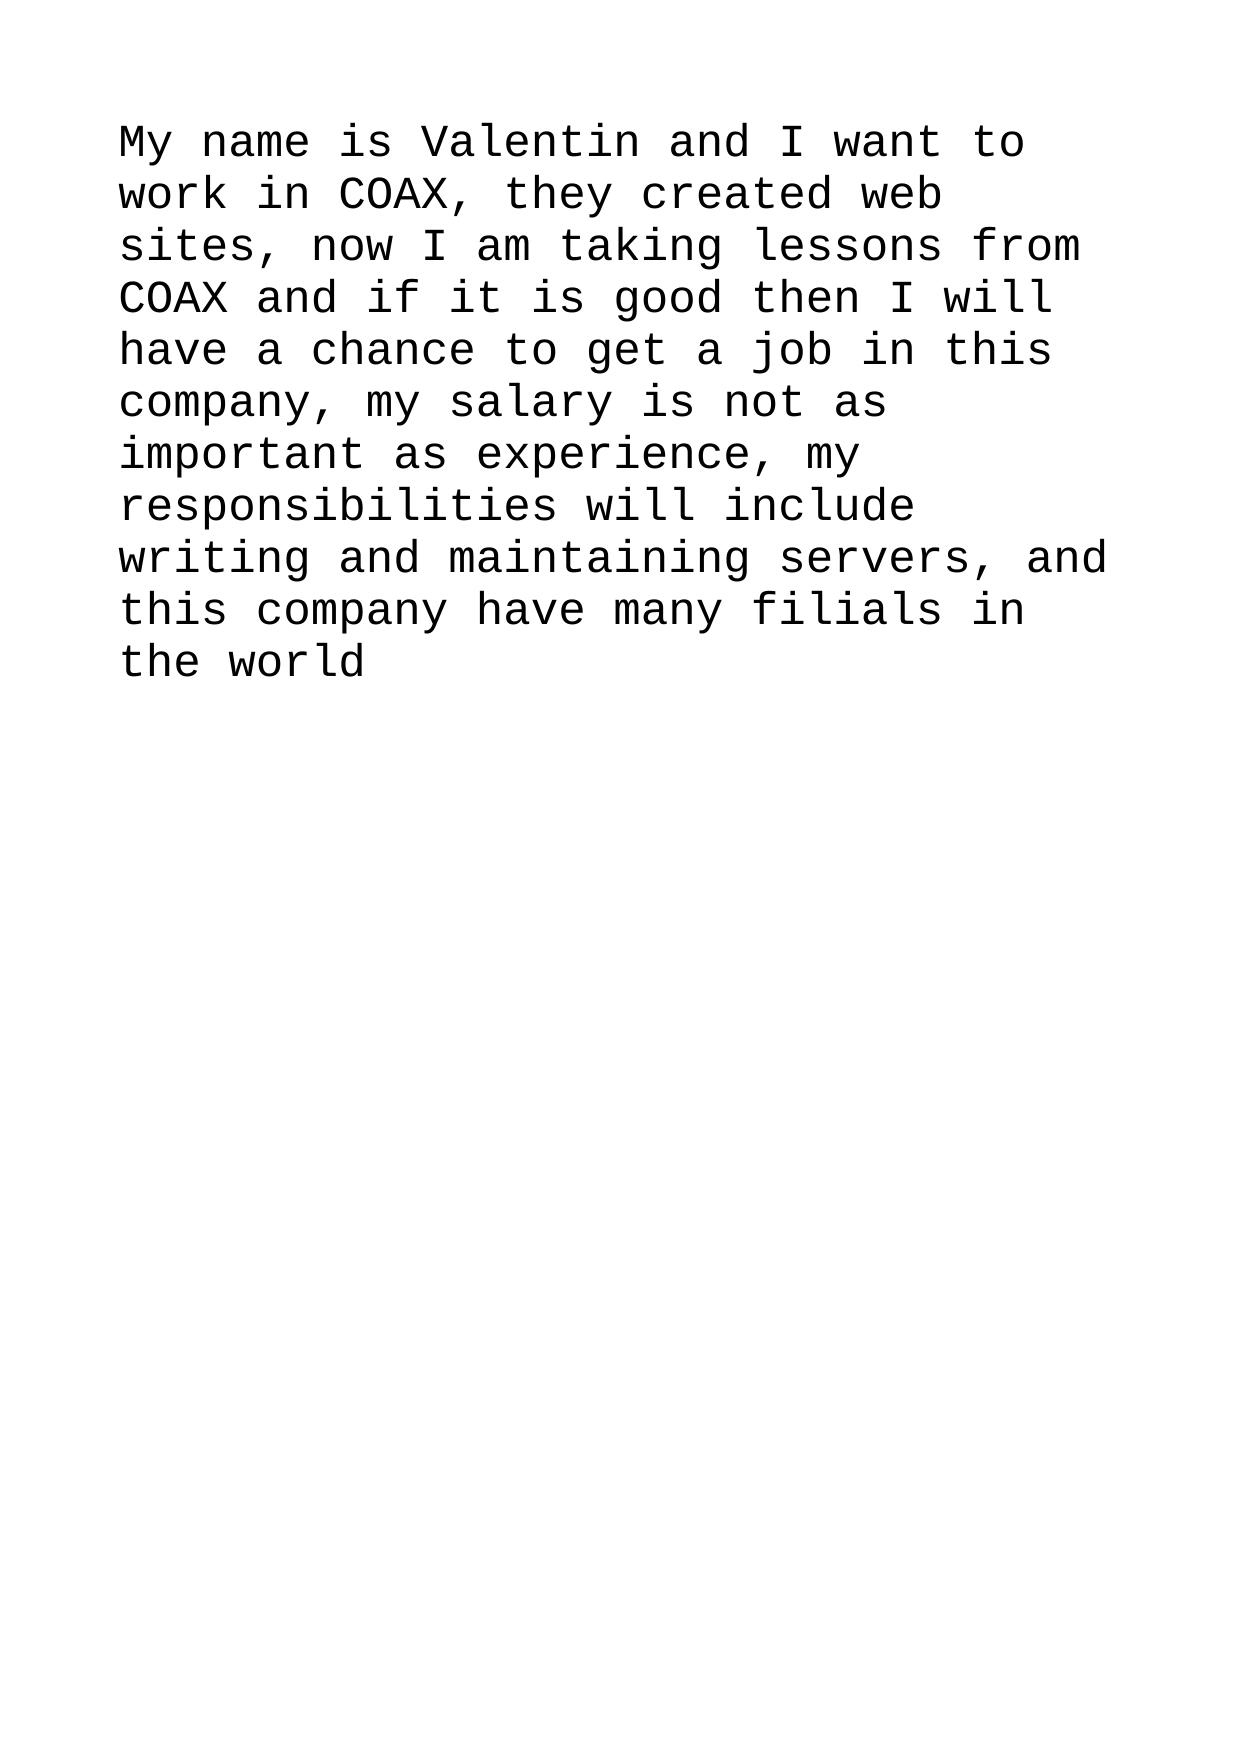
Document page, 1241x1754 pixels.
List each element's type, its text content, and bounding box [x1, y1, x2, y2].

text My name is Valentin and I want to work in COAX, they created web sites, now I am taking lessons from COAX and if it is good then I will have a chance to get a job in this company, my salary is not as important as experience, my responsibilities will include writing and maintaining servers, and this company have many filials in the world [118, 118, 1122, 690]
